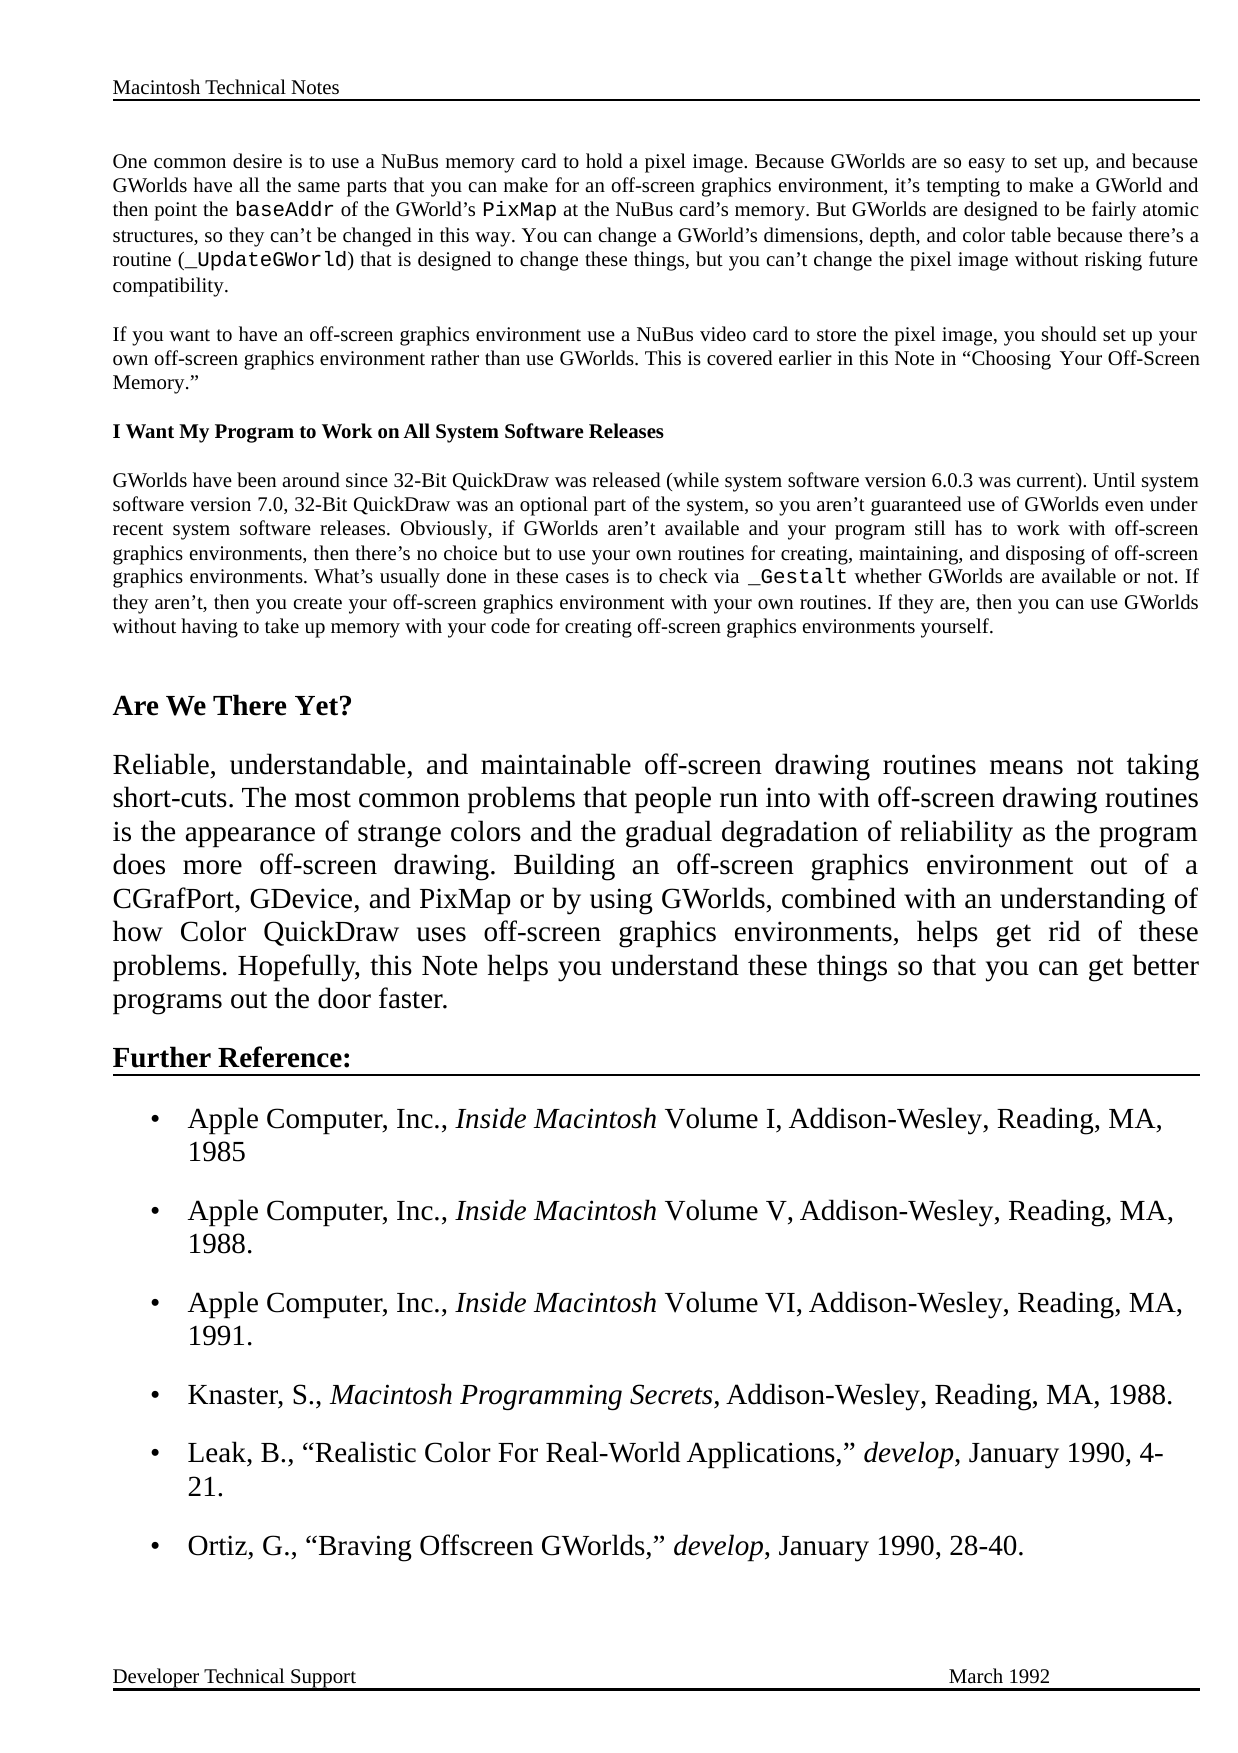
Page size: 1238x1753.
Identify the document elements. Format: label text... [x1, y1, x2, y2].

text GWorlds have been around since 32-Bit QuickDraw was released (while system software version 6.0.3 was current). Until system software version 7.0, 32-Bit QuickDraw was an optional part of the system, so you aren’t guaranteed use of GWorlds even under recent system software releases. Obviously, if GWorlds aren’t available and your program still has to work with off-screen graphics environments, then there’s no choice but to use your own routines for creating, maintaining, and disposing of off-screen graphics environments. What’s usually done in these cases is to check via _Gestalt whether GWorlds are available or not. If they aren’t, then you create your off-screen graphics environment with your own routines. If they are, then you can use GWorlds without having to take up memory with your code for creating off-screen graphics environments yourself. [112, 468, 1200, 638]
text If you want to have an off-screen graphics environment use a NuBus video card to store the pixel image, you should set up your own off-screen graphics environment rather than use GWorlds. This is covered earlier in this Note in “Choosing Your Off-Screen Memory.” [112, 322, 1200, 394]
text Are We There Yet? [112, 688, 1200, 722]
text One common desire is to use a NuBus memory card to hold a pixel image. Because GWorlds are so easy to set up, and because GWorlds have all the same parts that you can make for an off-screen graphics environment, it’s tempting to make a GWorld and then point the baseAddr of the GWorld’s PixMap at the NuBus card’s memory. But GWorlds are designed to be fairly atomic structures, so they can’t be changed in this way. You can change a GWorld’s dimensions, depth, and color table because there’s a routine (_UpdateGWorld) that is designed to change these things, but you can’t change the pixel image without risking future compatibility. [112, 149, 1200, 297]
text • Apple Computer, Inc., Inside Macintosh Volume VI, Addison-Wesley, Reading, MA, 1991. [150, 1285, 1200, 1352]
text • Leak, B., “Realistic Color For Real-World Applications,” develop, January 1990, 4-21. [150, 1436, 1200, 1503]
text I Want My Program to Work on All System Software Releases [112, 419, 1200, 443]
text Further Reference: [112, 1040, 1200, 1076]
text • Knaster, S., Macintosh Programming Secrets, Addison-Wesley, Reading, MA, 1988. [150, 1377, 1200, 1411]
text Reliable, understandable, and maintainable off-screen drawing routines means not taking short-cuts. The most common problems that people run into with off-screen drawing routines is the appearance of strange colors and the gradual degradation of reliability as the program does more off-screen drawing. Building an off-screen graphics environment out of a CGrafPort, GDevice, and PixMap or by using GWorlds, combined with an understanding of how Color QuickDraw uses off-screen graphics environments, helps get rid of these problems. Hopefully, this Note helps you understand these things so that you can get better programs out the door faster. [112, 747, 1200, 1015]
text • Apple Computer, Inc., Inside Macintosh Volume I, Addison-Wesley, Reading, MA, 1985 [150, 1101, 1200, 1168]
text • Ortiz, G., “Braving Offscreen GWorlds,” develop, January 1990, 28-40. [150, 1528, 1200, 1561]
text • Apple Computer, Inc., Inside Macintosh Volume V, Addison-Wesley, Reading, MA, 1988. [150, 1193, 1200, 1260]
